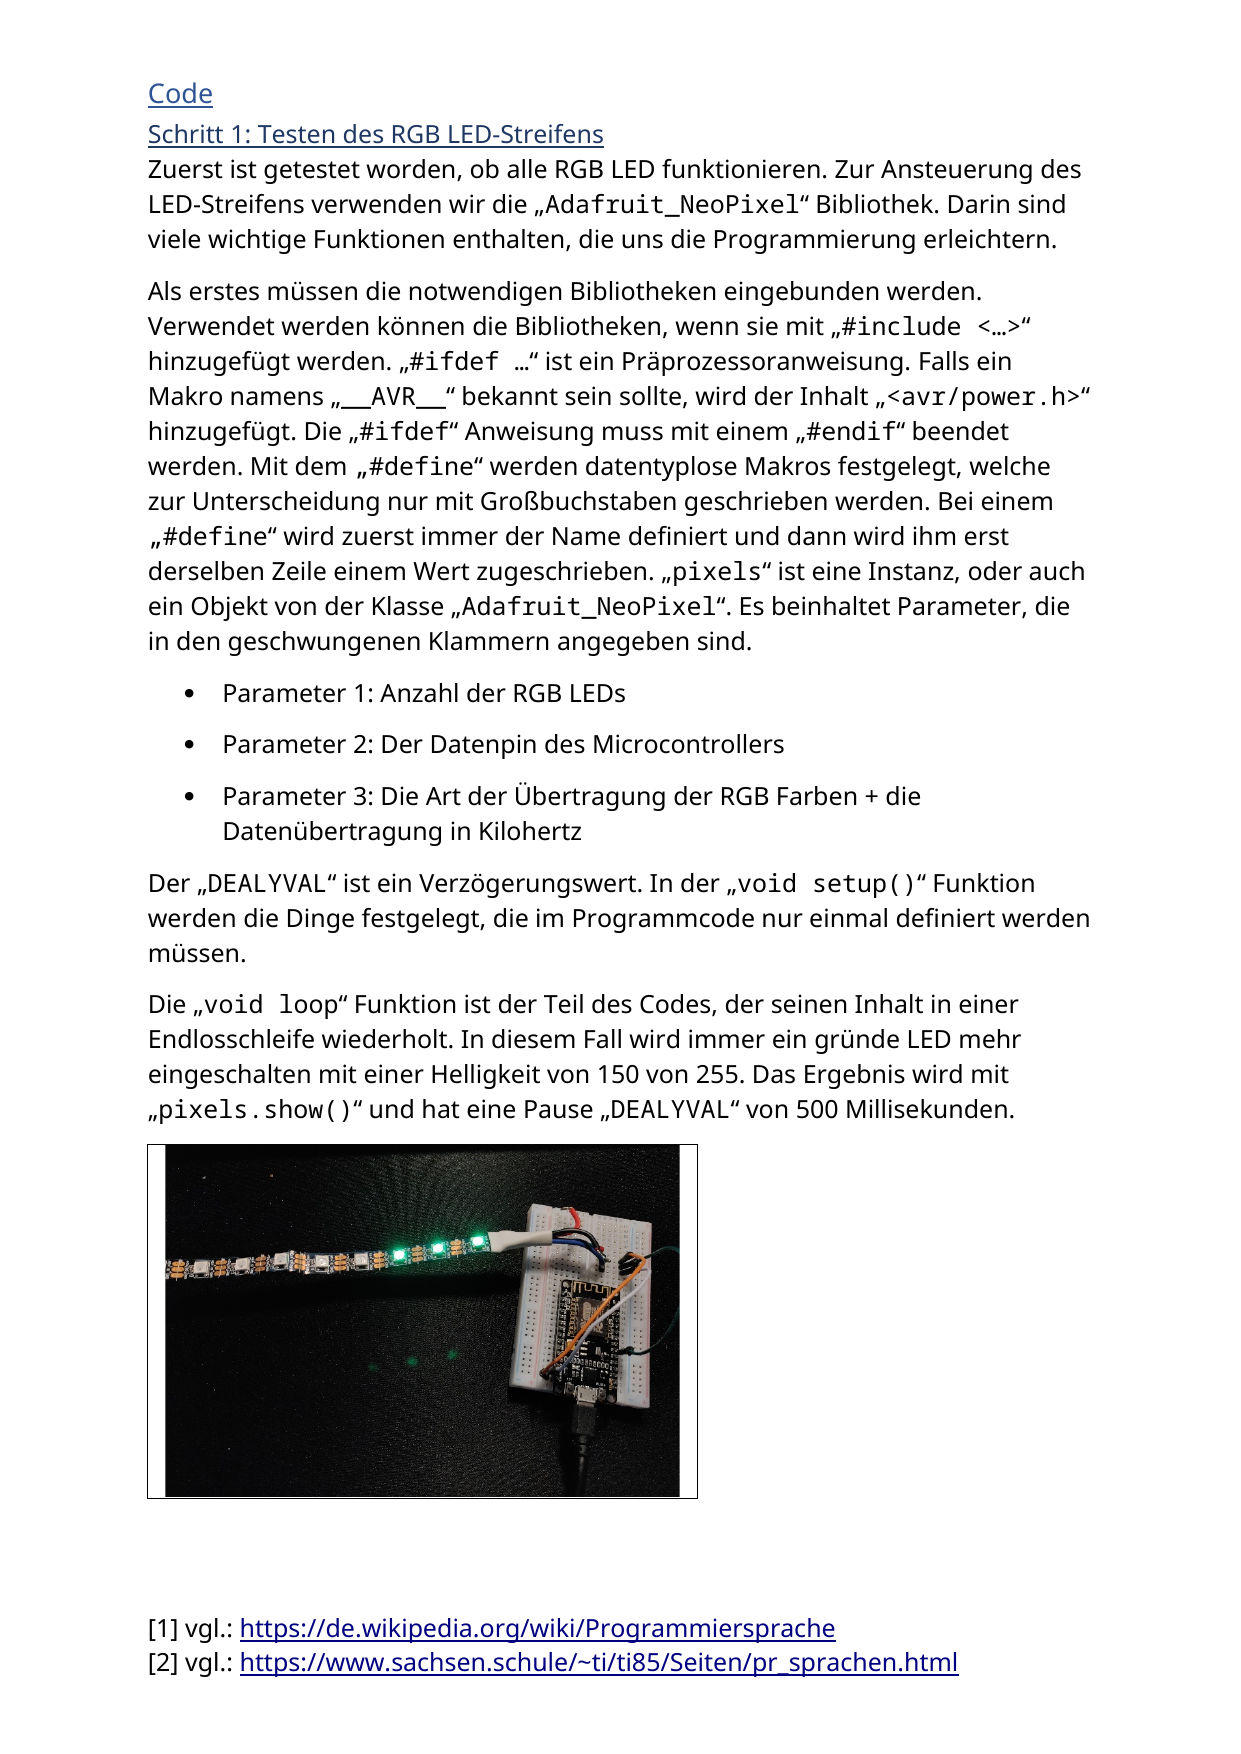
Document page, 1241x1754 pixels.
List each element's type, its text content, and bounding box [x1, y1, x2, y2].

subtitle Code [148, 75, 1093, 112]
text Die „void loop“ Funktion ist der Teil des Codes, der seinen Inhalt in einer Endlosschleife wiederholt. In diesem Fall wird immer ein gründe LED mehr eingeschalten mit einer Helligkeit von 150 von 255. Das Ergebnis wird mit „pixels.show()“ und hat eine Pause „DEALYVAL“ von 500 Millisekunden. [148, 987, 1093, 1126]
text Der „DEALYVAL“ ist ein Verzögerungswert. In der „void setup()“ Funktion werden die Dinge festgelegt, die im Programmcode nur einmal definiert werden müssen. [148, 865, 1093, 969]
list Parameter 2: Der Datenpin des Microcontrollers [185, 727, 1093, 761]
subtitle Schritt 1: Testen des RGB LED-Streifens [148, 117, 1093, 151]
table_header [148, 1145, 697, 1498]
text Zuerst ist getestet worden, ob alle RGB LED funktionieren. Zur Ansteuerung des LED-Streifens verwenden wir die „Adafruit_NeoPixel“ Bibliothek. Darin sind viele wichtige Funktionen enthalten, die uns die Programmierung erleichtern. [148, 152, 1093, 256]
list Parameter 3: Die Art der Übertragung der RGB Farben + die Datenübertragung in Kilohertz [185, 779, 1093, 848]
list Parameter 1: Anzahl der RGB LEDs [185, 675, 1093, 709]
text Als erstes müssen die notwendigen Bibliotheken eingebunden werden. Verwendet werden können die Bibliotheken, wenn sie mit „#include <…>“ hinzugefügt werden. „#ifdef …“ ist ein Präprozessoranweisung. Falls ein Makro namens „__AVR__“ bekannt sein sollte, wird der Inhalt „<avr/power.h>“ hinzugefügt. Die „#ifdef“ Anweisung muss mit einem „#endif“ beendet werden. Mit dem „#define“ werden datentyplose Makros festgelegt, welche zur Unterscheidung nur mit Großbuchstaben geschrieben werden. Bei einem „#define“ wird zuerst immer der Name definiert und dann wird ihm erst derselben Zeile einem Wert zugeschrieben. „pixels“ ist eine Instanz, oder auch ein Objekt von der Klasse „Adafruit_NeoPixel“. Es beinhaltet Parameter, die in den geschwungenen Klammern angegeben sind. [148, 274, 1093, 658]
